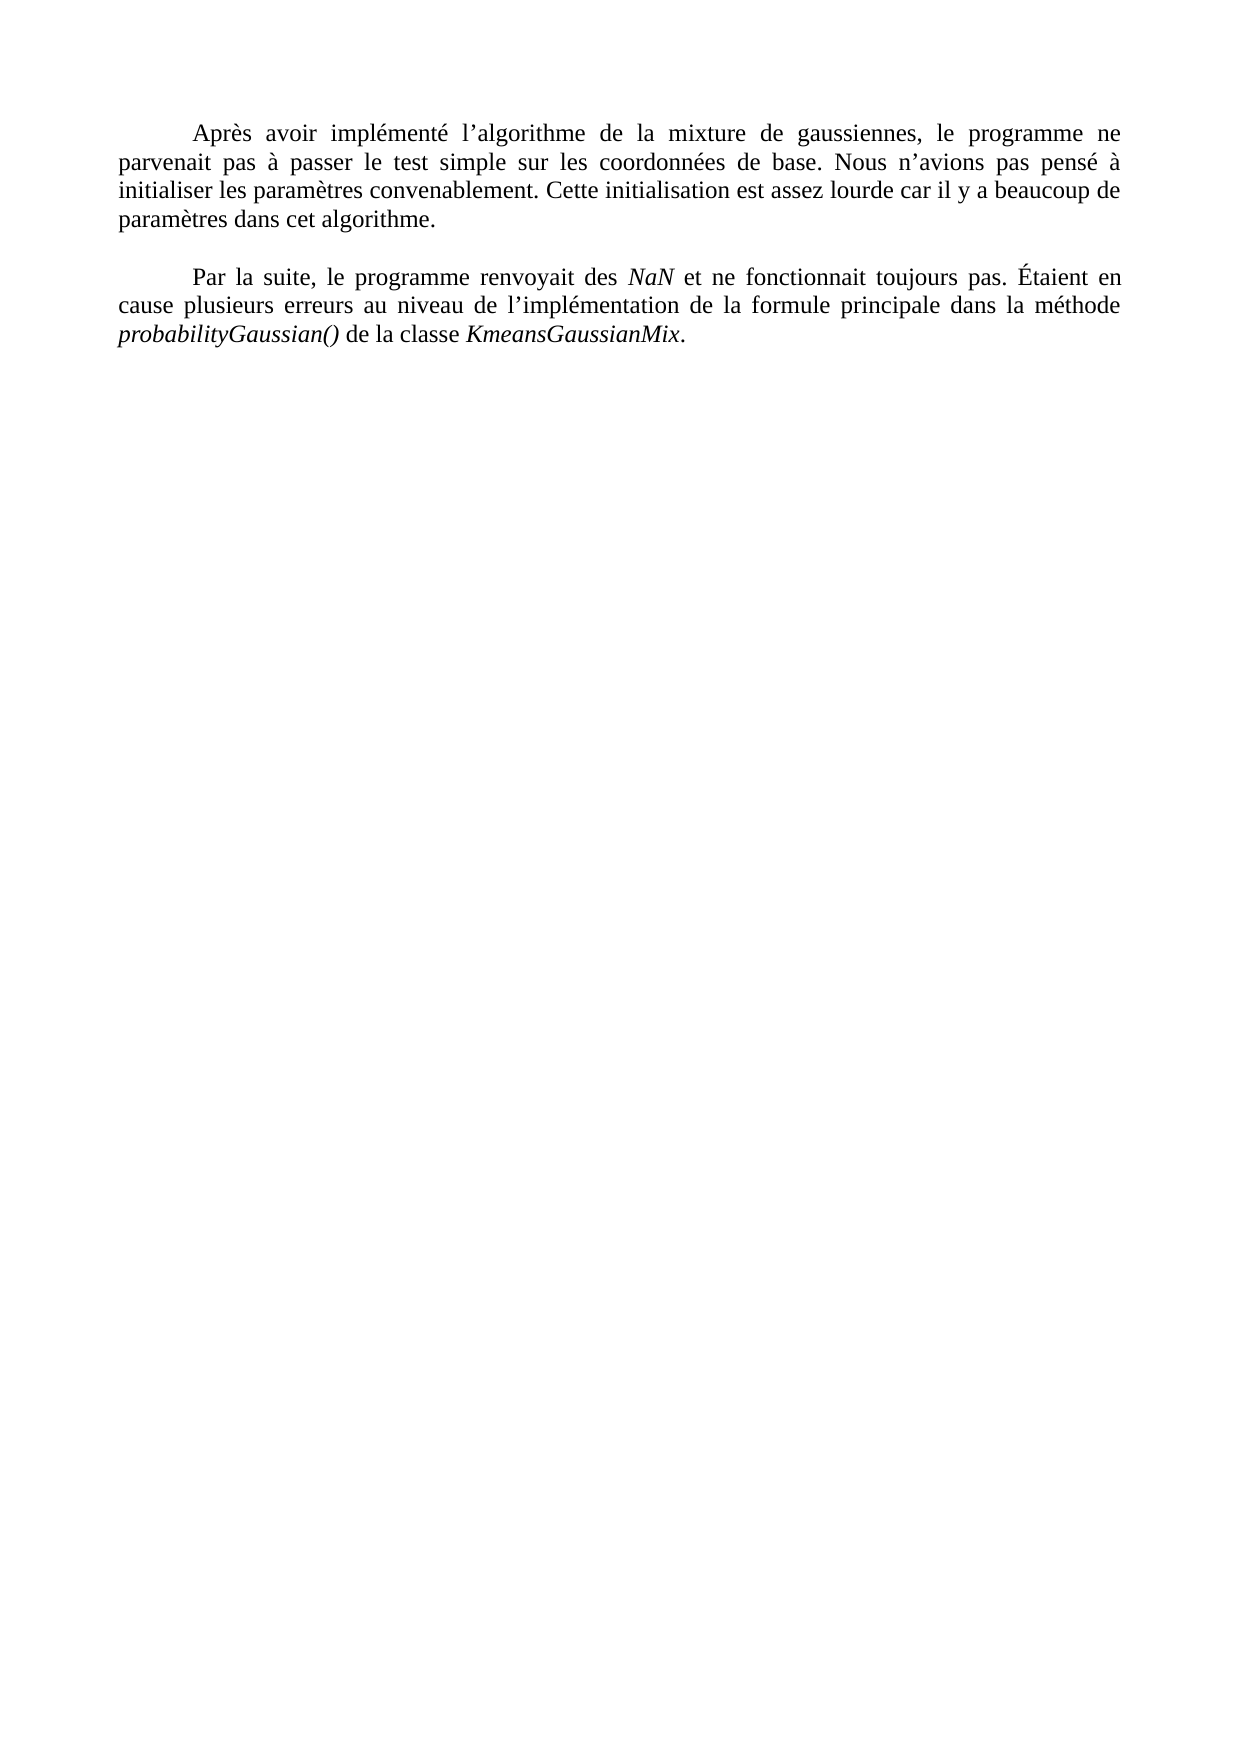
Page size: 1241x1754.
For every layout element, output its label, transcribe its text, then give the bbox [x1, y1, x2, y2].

text Après avoir implémenté l’algorithme de la mixture de gaussiennes, le programme ne parvenait pas à passer le test simple sur les coordonnées de base. Nous n’avions pas pensé à initialiser les paramètres convenablement. Cette initialisation est assez lourde car il y a beaucoup de paramètres dans cet algorithme. [118, 118, 1122, 233]
text Par la suite, le programme renvoyait des NaN et ne fonctionnait toujours pas. Étaient en cause plusieurs erreurs au niveau de l’implémentation de la formule principale dans la méthode probabilityGaussian() de la classe KmeansGaussianMix. [118, 262, 1122, 348]
